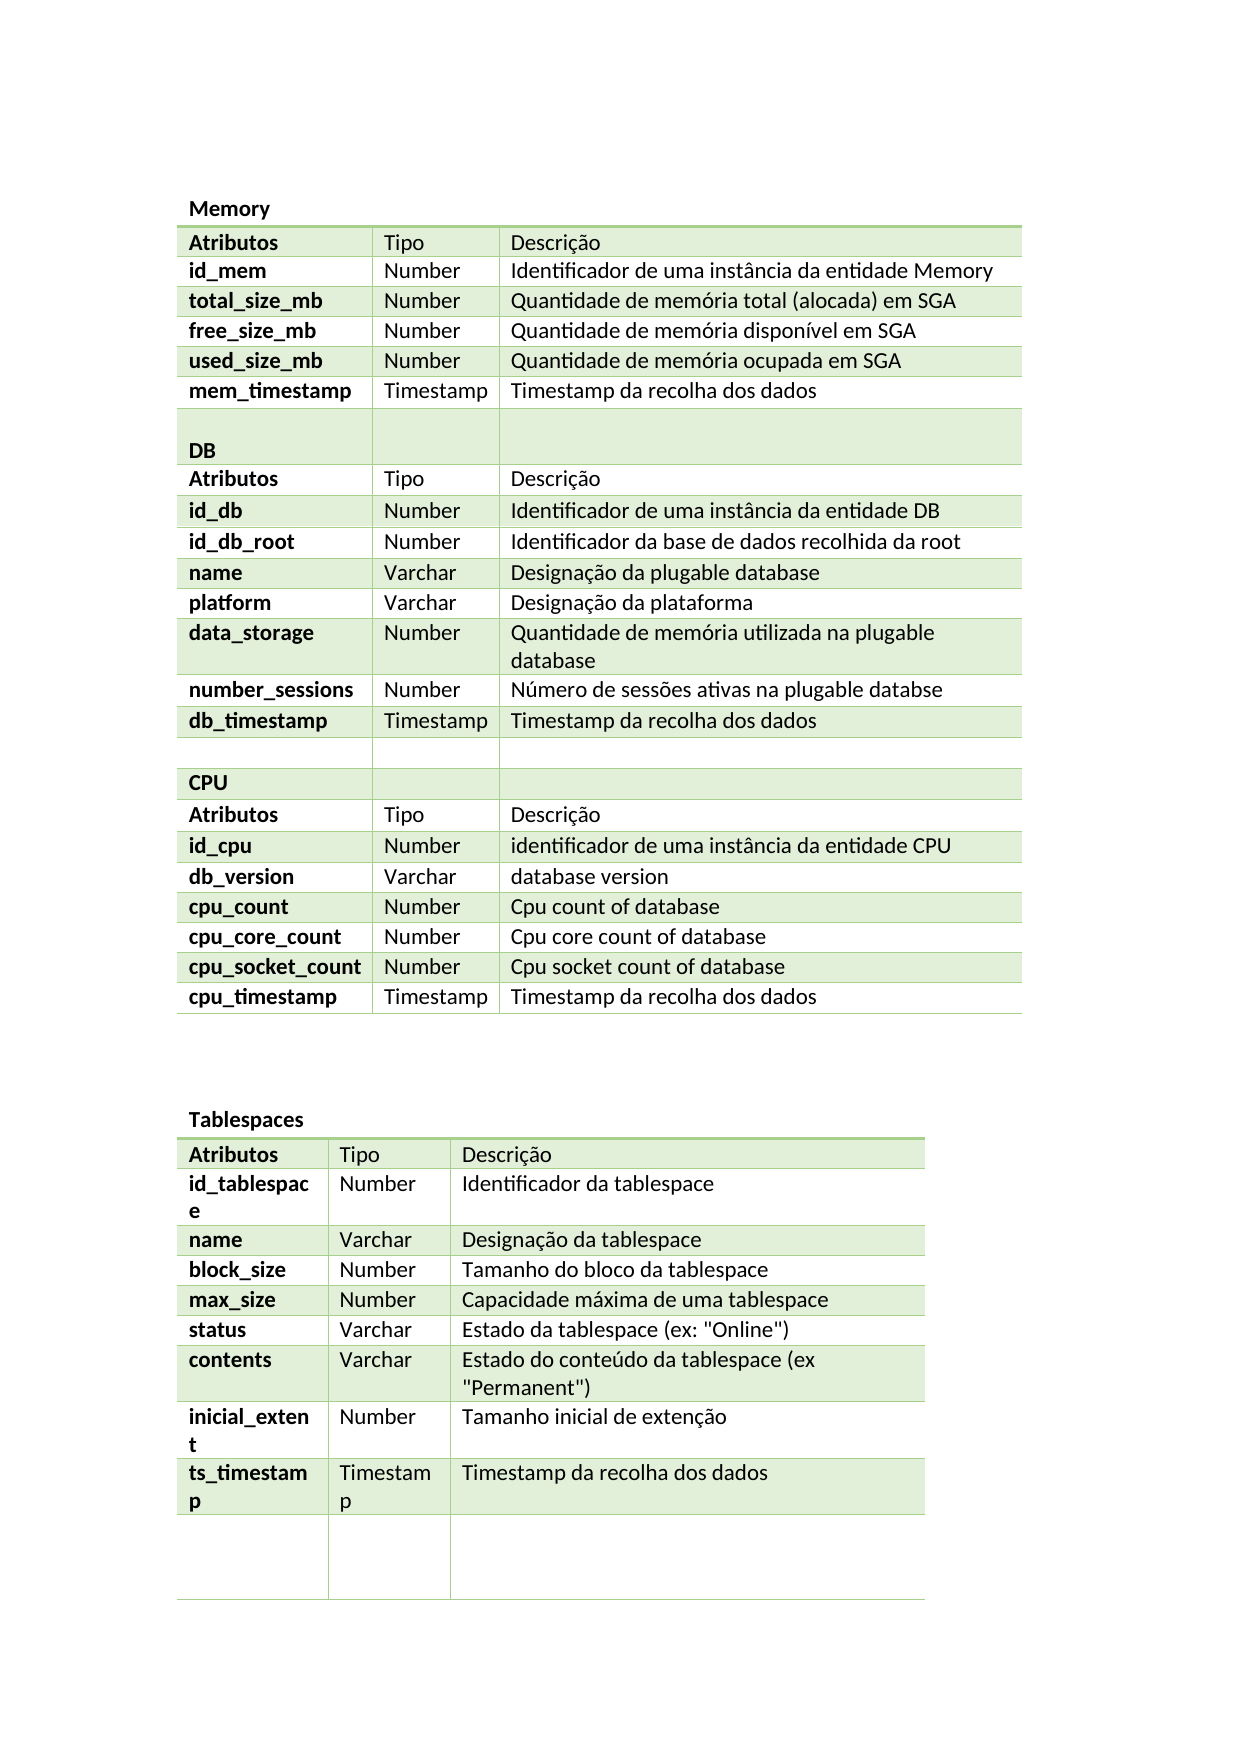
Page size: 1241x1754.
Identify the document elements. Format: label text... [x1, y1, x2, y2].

table_cell Number [373, 923, 499, 952]
table_cell Designação da tablespace [451, 1226, 925, 1255]
table_cell Tamanho do bloco da tablespace [451, 1256, 925, 1285]
table_cell Quantidade de memória utilizada na plugable database [500, 619, 1022, 674]
table_cell [500, 738, 1022, 768]
table_cell Descrição [500, 800, 1022, 831]
table_cell Timestamp [373, 377, 499, 407]
table_cell database version [500, 863, 1022, 892]
table_cell [373, 769, 499, 799]
table_cell Number [373, 287, 499, 316]
table_cell ts_timestamp [177, 1459, 328, 1514]
table_cell Varchar [329, 1346, 450, 1401]
table_cell Number [373, 675, 499, 706]
table_cell Number [373, 257, 499, 286]
table_cell [500, 769, 1022, 799]
table_cell Identificador de uma instância da entidade Memory [500, 257, 1022, 286]
table_cell id_mem [177, 257, 372, 286]
table_cell Timestamp [373, 983, 499, 1013]
table_cell name [177, 1226, 328, 1255]
table_cell used_size_mb [177, 347, 372, 376]
table_cell Timestamp da recolha dos dados [500, 707, 1022, 737]
table_cell DB [177, 409, 372, 464]
table_cell Number [373, 496, 499, 526]
table_cell Number [329, 1402, 450, 1458]
table_cell Number [373, 347, 499, 376]
table_cell Varchar [329, 1316, 450, 1345]
table_cell platform [177, 589, 372, 618]
table_cell cpu_core_count [177, 923, 372, 952]
table_cell id_db_root [177, 528, 372, 558]
table_cell [373, 738, 499, 768]
table_cell contents [177, 1346, 328, 1401]
table_cell Atributos [177, 228, 372, 256]
table_cell max_size [177, 1286, 328, 1315]
table_cell [177, 1515, 328, 1599]
table_cell [177, 738, 372, 768]
table_cell Tipo [373, 800, 499, 831]
table_cell block_size [177, 1256, 328, 1285]
table_cell Quantidade de memória ocupada em SGA [500, 347, 1022, 376]
table_cell Designação da plataforma [500, 589, 1022, 618]
table_cell Number [373, 893, 499, 922]
table_cell Timestamp da recolha dos dados [500, 983, 1022, 1013]
table_cell Number [373, 317, 499, 346]
table_cell Estado da tablespace (ex: "Online") [451, 1316, 925, 1345]
table_cell Tipo [373, 465, 499, 495]
table_cell Tamanho inicial de extenção [451, 1402, 925, 1458]
table_cell status [177, 1316, 328, 1345]
table_cell Timestamp [373, 707, 499, 737]
table_cell Tipo [373, 228, 499, 256]
table_cell inicial_extent [177, 1402, 328, 1458]
table_cell Quantidade de memória disponível em SGA [500, 317, 1022, 346]
table_cell Estado do conteúdo da tablespace (ex "Permanent") [451, 1346, 925, 1401]
table_cell Varchar [373, 559, 499, 588]
table_header [328, 1106, 451, 1137]
table_cell Varchar [329, 1226, 450, 1255]
table_cell Descrição [451, 1140, 925, 1168]
table_cell cpu_socket_count [177, 953, 372, 982]
table_header Tablespaces [177, 1106, 328, 1137]
table_cell Varchar [373, 863, 499, 892]
table_cell Timestamp da recolha dos dados [500, 377, 1022, 407]
table_cell Timestamp da recolha dos dados [451, 1459, 925, 1514]
table_cell CPU [177, 769, 372, 799]
table_cell data_storage [177, 619, 372, 674]
table_cell id_cpu [177, 832, 372, 862]
table_cell Cpu socket count of database [500, 953, 1022, 982]
table_cell [451, 1515, 925, 1599]
table_cell id_tablespace [177, 1169, 328, 1225]
table_cell Number [373, 528, 499, 558]
table_cell Atributos [177, 465, 372, 495]
table_header [451, 1106, 925, 1137]
table_cell Identificador da base de dados recolhida da root [500, 528, 1022, 558]
table_header Memory [177, 194, 373, 225]
table_cell Number [373, 832, 499, 862]
table_cell Designação da plugable database [500, 559, 1022, 588]
table_cell Varchar [373, 589, 499, 618]
table_cell Number [373, 619, 499, 674]
table_cell id_db [177, 496, 372, 526]
table_cell number_sessions [177, 675, 372, 706]
table_cell cpu_timestamp [177, 983, 372, 1013]
table_cell [500, 409, 1022, 464]
table_cell Number [373, 953, 499, 982]
table_cell Descrição [500, 228, 1022, 256]
table_cell Identificador de uma instância da entidade DB [500, 496, 1022, 526]
table_cell Atributos [177, 1140, 328, 1168]
table_cell db_version [177, 863, 372, 892]
table_cell db_timestamp [177, 707, 372, 737]
table_cell name [177, 559, 372, 588]
table_cell Number [329, 1256, 450, 1285]
table_cell Número de sessões ativas na plugable databse [500, 675, 1022, 706]
table_cell Tipo [329, 1140, 450, 1168]
table_cell free_size_mb [177, 317, 372, 346]
table_cell Number [329, 1169, 450, 1225]
table_cell Identificador da tablespace [451, 1169, 925, 1225]
table_cell [373, 409, 499, 464]
table_cell total_size_mb [177, 287, 372, 316]
table_header [373, 194, 499, 225]
table_cell cpu_count [177, 893, 372, 922]
table_cell Descrição [500, 465, 1022, 495]
table_cell Capacidade máxima de uma tablespace [451, 1286, 925, 1315]
table_cell mem_timestamp [177, 377, 372, 407]
table_cell Cpu count of database [500, 893, 1022, 922]
table_cell Atributos [177, 800, 372, 831]
table_cell identificador de uma instância da entidade CPU [500, 832, 1022, 862]
table_header [499, 194, 1022, 225]
table_cell Quantidade de memória total (alocada) em SGA [500, 287, 1022, 316]
table_cell [329, 1515, 450, 1599]
table_cell Number [329, 1286, 450, 1315]
table_cell Cpu core count of database [500, 923, 1022, 952]
table_cell Timestamp [329, 1459, 450, 1514]
